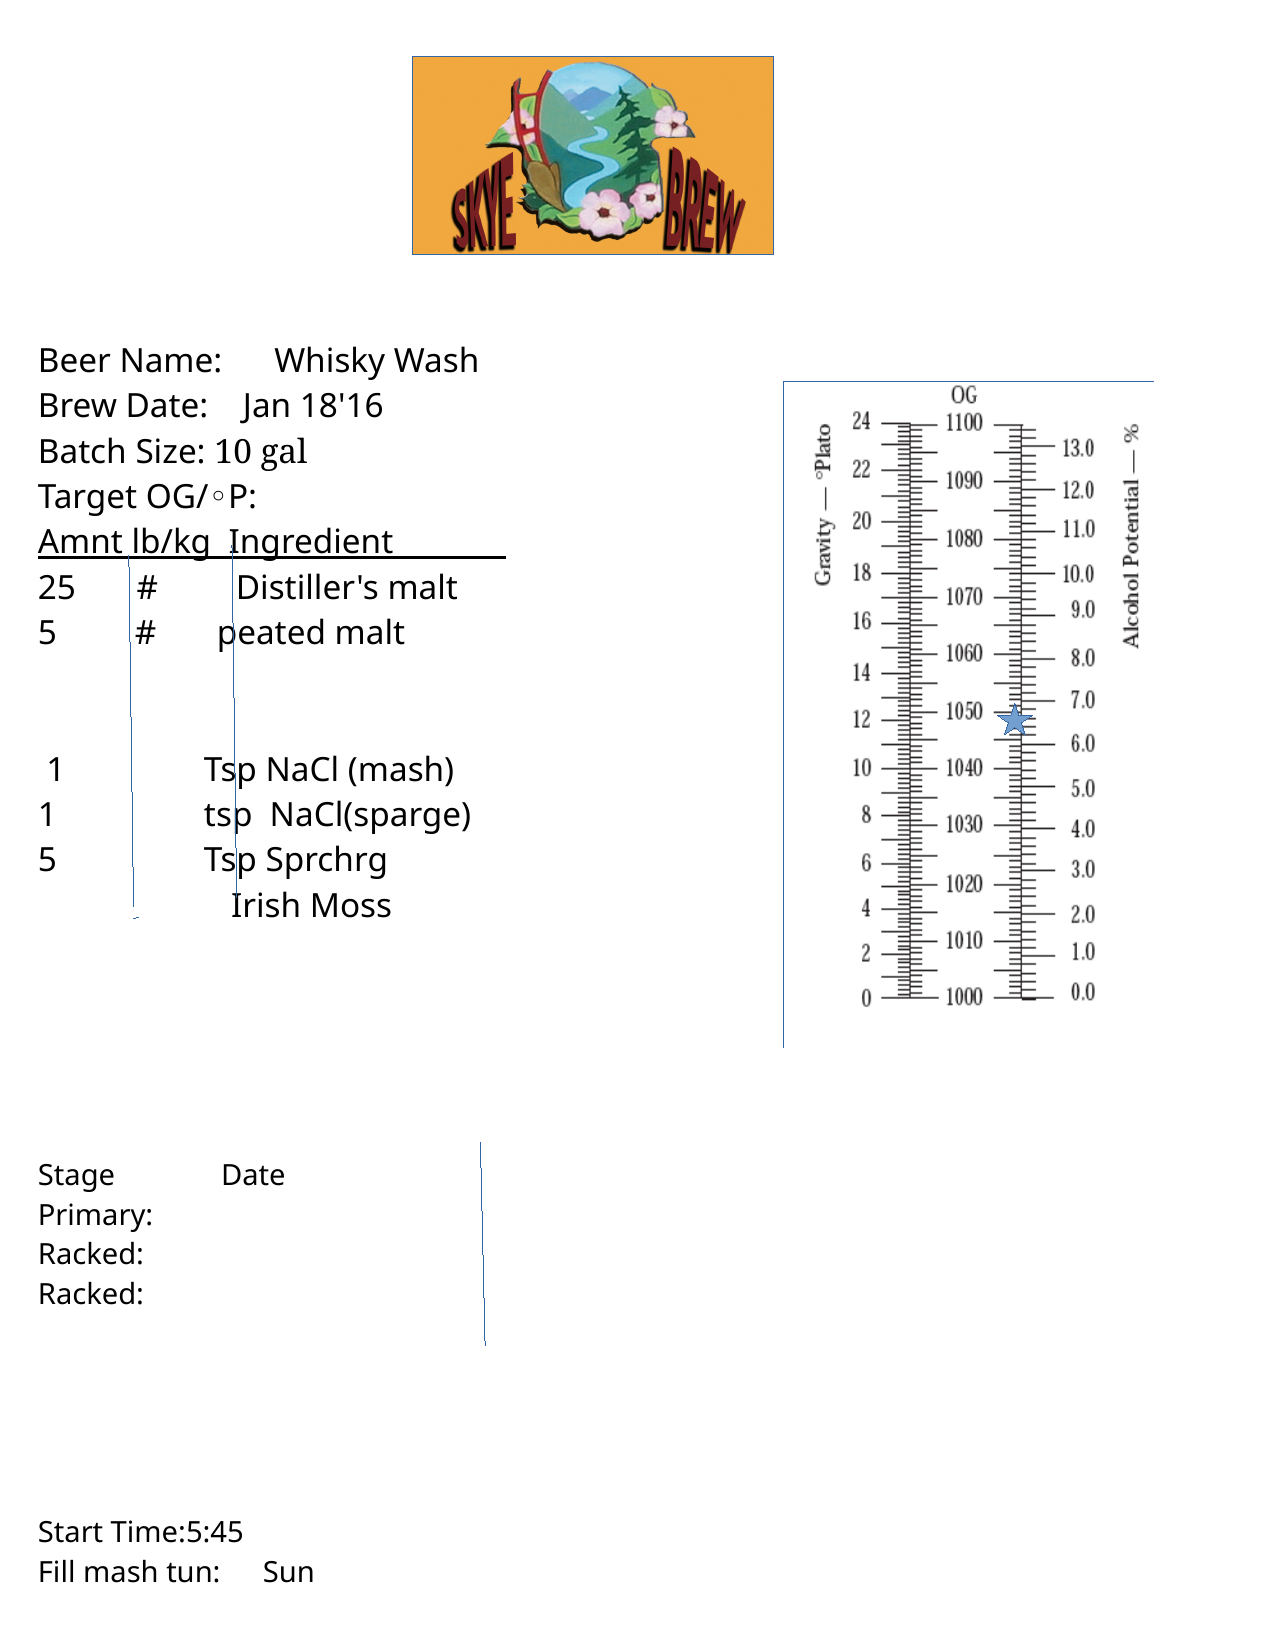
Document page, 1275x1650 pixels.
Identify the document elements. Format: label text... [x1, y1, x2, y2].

text [1154, 882, 1237, 927]
text 1 tsp NaCl(sparge) [1154, 791, 1237, 836]
text Racked: [38, 1273, 1237, 1313]
text Stage Date [38, 1109, 1237, 1194]
text [1154, 609, 1237, 654]
text Target OG/◦P: [38, 473, 783, 518]
text Irish Moss [38, 882, 783, 927]
text Distiller's malt [233, 564, 783, 609]
text Tsp NaCl (mash) [132, 745, 783, 791]
text Racked: [38, 1233, 1237, 1273]
text [1154, 836, 1237, 882]
text Amnt lb/kg Ingredient [38, 518, 783, 564]
text 5 Tsp Sprchrg [38, 836, 783, 882]
text [1154, 473, 1237, 518]
text [1154, 564, 1237, 609]
text [1154, 518, 1237, 564]
text Start Time:5:45 [38, 1511, 1237, 1551]
text Primary: [38, 1194, 1237, 1233]
text 25 # [38, 564, 232, 609]
text Beer Name: Whisky Wash [38, 337, 1237, 382]
text 1 [38, 745, 131, 791]
text 5 # peated malt [38, 609, 783, 654]
text [1154, 745, 1237, 791]
text 1 tsp NaCl(sparge) [236, 791, 783, 836]
text 1 tsp NaCl(sparge) [38, 791, 235, 836]
text Fill mash tun: Sun [38, 1551, 1237, 1591]
text [1154, 382, 1237, 473]
text Brew Date: Jan 18'16 Batch Size: 10 gal [38, 382, 783, 473]
